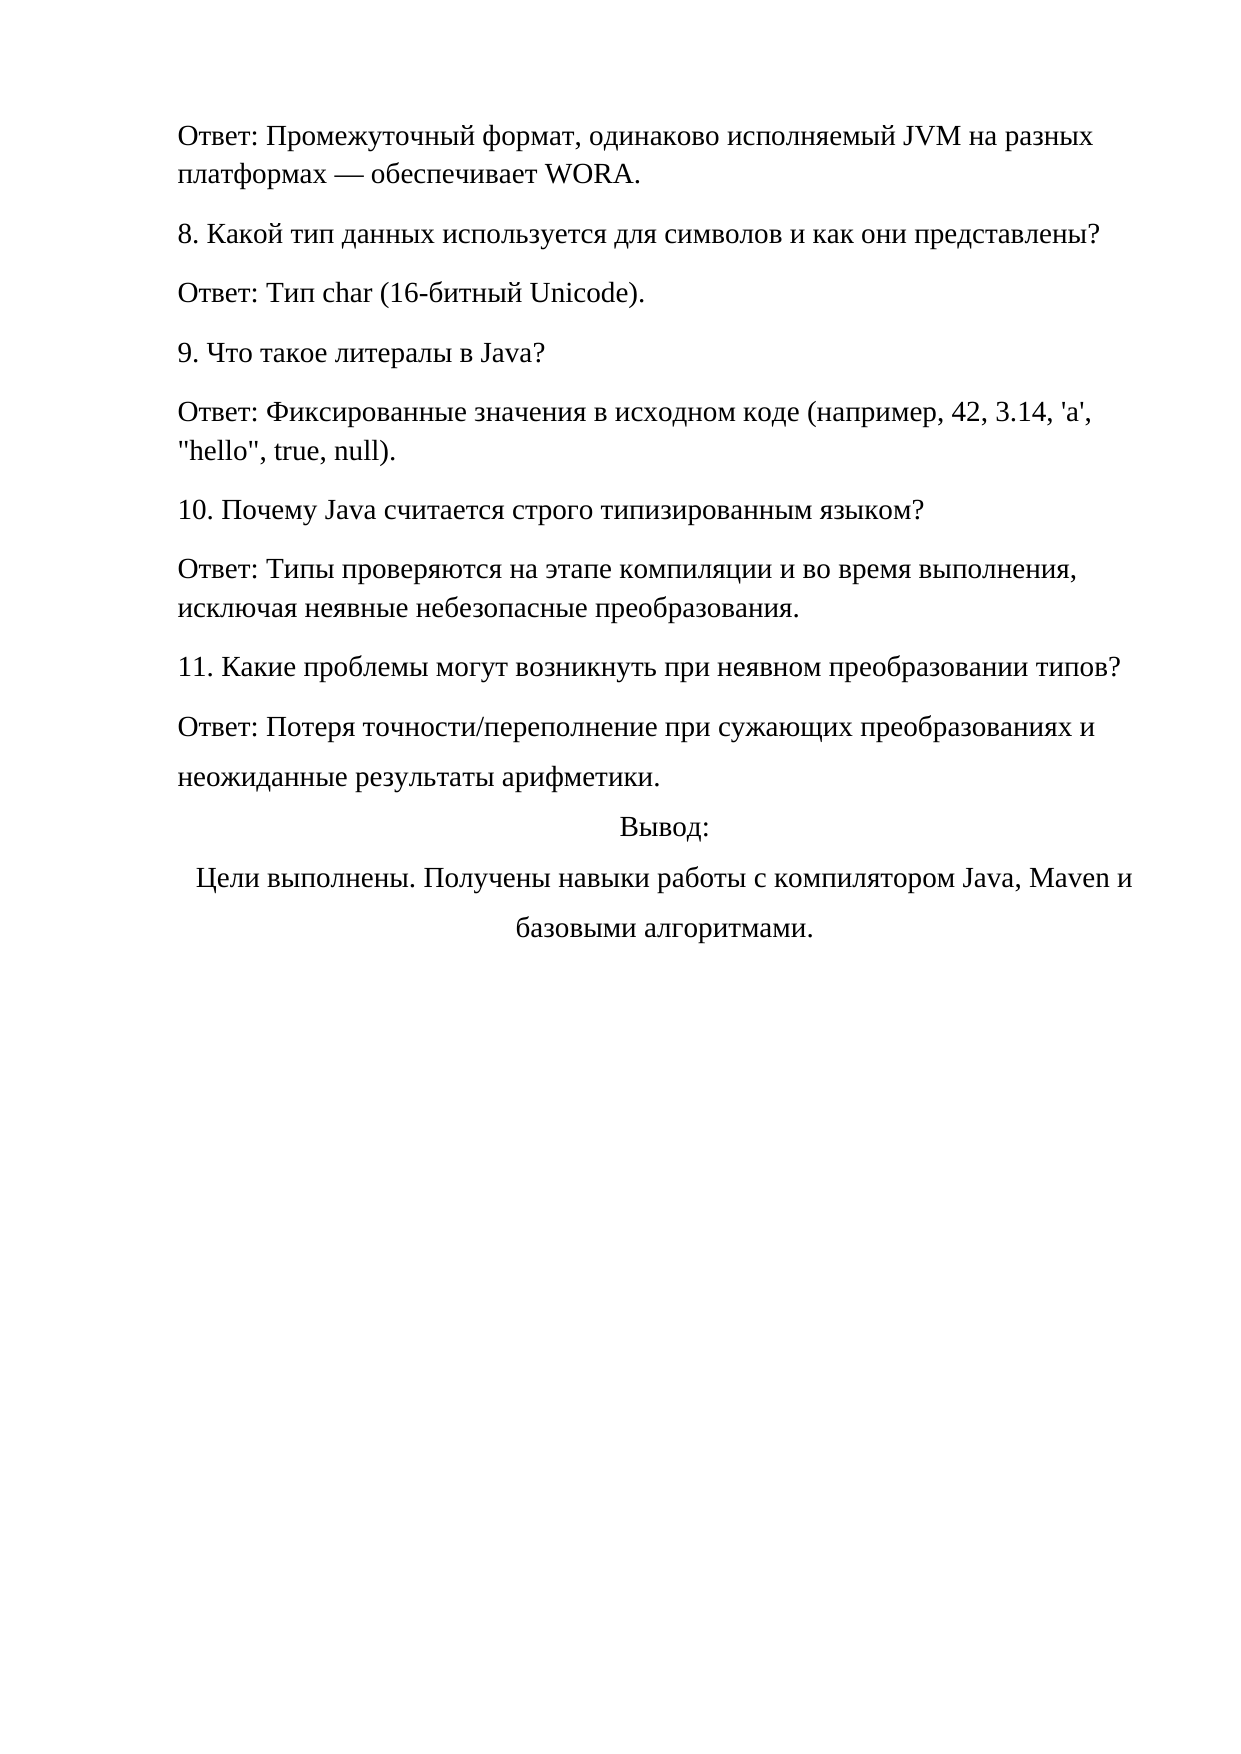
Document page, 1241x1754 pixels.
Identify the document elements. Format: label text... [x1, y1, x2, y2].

text Вывод: [177, 809, 1152, 843]
text 11. Какие проблемы могут возникнуть при неявном преобразовании типов? [177, 649, 1152, 683]
text 10. Почему Java считается строго типизированным языком? [177, 492, 1152, 526]
text Ответ: Тип char (16‑битный Unicode). [177, 275, 1152, 309]
text Ответ: Типы проверяются на этапе компиляции и во время выполнения, исключая неявные небезопасные преобразования. [177, 551, 1152, 623]
text Цели выполнены. Получены навыки работы с компилятором Java, Maven и базовыми алгоритмами. [177, 860, 1152, 943]
text 8. Какой тип данных используется для символов и как они представлены? [177, 216, 1152, 249]
text Ответ: Потеря точности/переполнение при сужающих преобразованиях и неожиданные результаты арифметики. [177, 709, 1152, 793]
text 9. Что такое литералы в Java? [177, 335, 1152, 368]
text Ответ: Промежуточный формат, одинаково исполняемый JVM на разных платформах — обеспечивает WORA. [177, 118, 1152, 190]
text Ответ: Фиксированные значения в исходном коде (например, 42, 3.14, 'a', "hello", true, null). [177, 394, 1152, 466]
